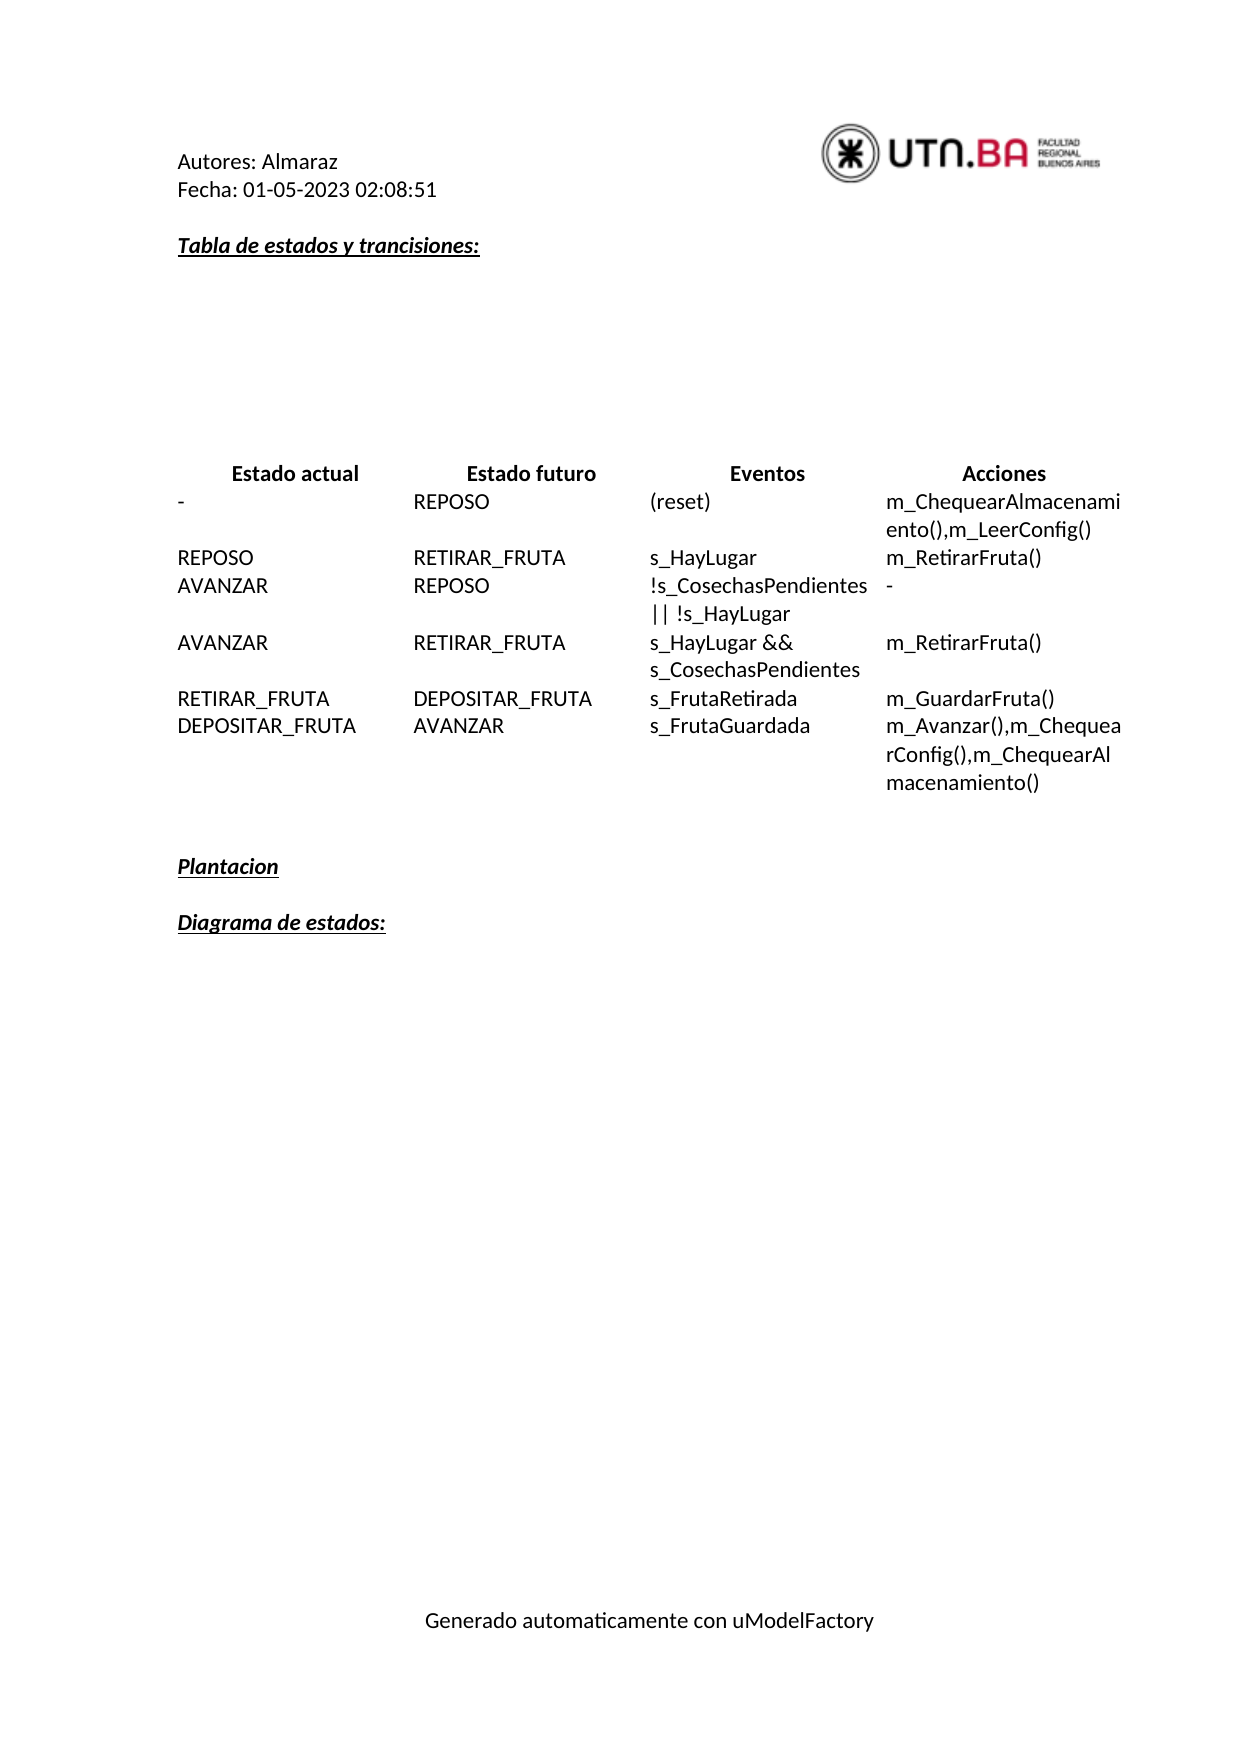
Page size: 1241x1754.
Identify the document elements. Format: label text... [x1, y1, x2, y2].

table_cell m_GuardarFruta() [886, 684, 1122, 712]
text Plantacion [177, 852, 1122, 881]
table_cell REPOSO [177, 544, 413, 572]
table_header Estado actual [177, 460, 413, 487]
table_cell - [177, 488, 413, 543]
table_header Eventos [650, 460, 886, 487]
table_cell AVANZAR [177, 572, 413, 628]
table_cell DEPOSITAR_FRUTA [413, 684, 649, 712]
text Diagrama de estados: [177, 908, 1122, 937]
table_cell m_RetirarFruta() [886, 544, 1122, 572]
table_header Estado futuro [413, 460, 649, 487]
table_cell RETIRAR_FRUTA [413, 628, 649, 684]
text Tabla de estados y trancisiones: [177, 231, 1122, 259]
table_cell s_HayLugar && s_CosechasPendientes [650, 628, 886, 684]
table_cell s_FrutaRetirada [650, 684, 886, 712]
table_cell s_HayLugar [650, 544, 886, 572]
picture [809, 118, 1122, 189]
table_cell m_ChequearAlmacenamiento(),m_LeerConfig() [886, 488, 1122, 543]
table_cell - [886, 572, 1122, 628]
table_cell DEPOSITAR_FRUTA [177, 712, 413, 796]
table_cell (reset) [650, 488, 886, 543]
table_cell m_Avanzar(),m_ChequearConfig(),m_ChequearAlmacenamiento() [886, 712, 1122, 796]
table_cell REPOSO [413, 572, 649, 628]
table_cell m_RetirarFruta() [886, 628, 1122, 684]
table_cell RETIRAR_FRUTA [177, 684, 413, 712]
table_cell REPOSO [413, 488, 649, 543]
table_cell s_FrutaGuardada [650, 712, 886, 796]
table_cell AVANZAR [177, 628, 413, 684]
table_cell !s_CosechasPendientes || !s_HayLugar [650, 572, 886, 628]
table_cell AVANZAR [413, 712, 649, 796]
table_cell RETIRAR_FRUTA [413, 544, 649, 572]
table_header Acciones [886, 460, 1122, 487]
